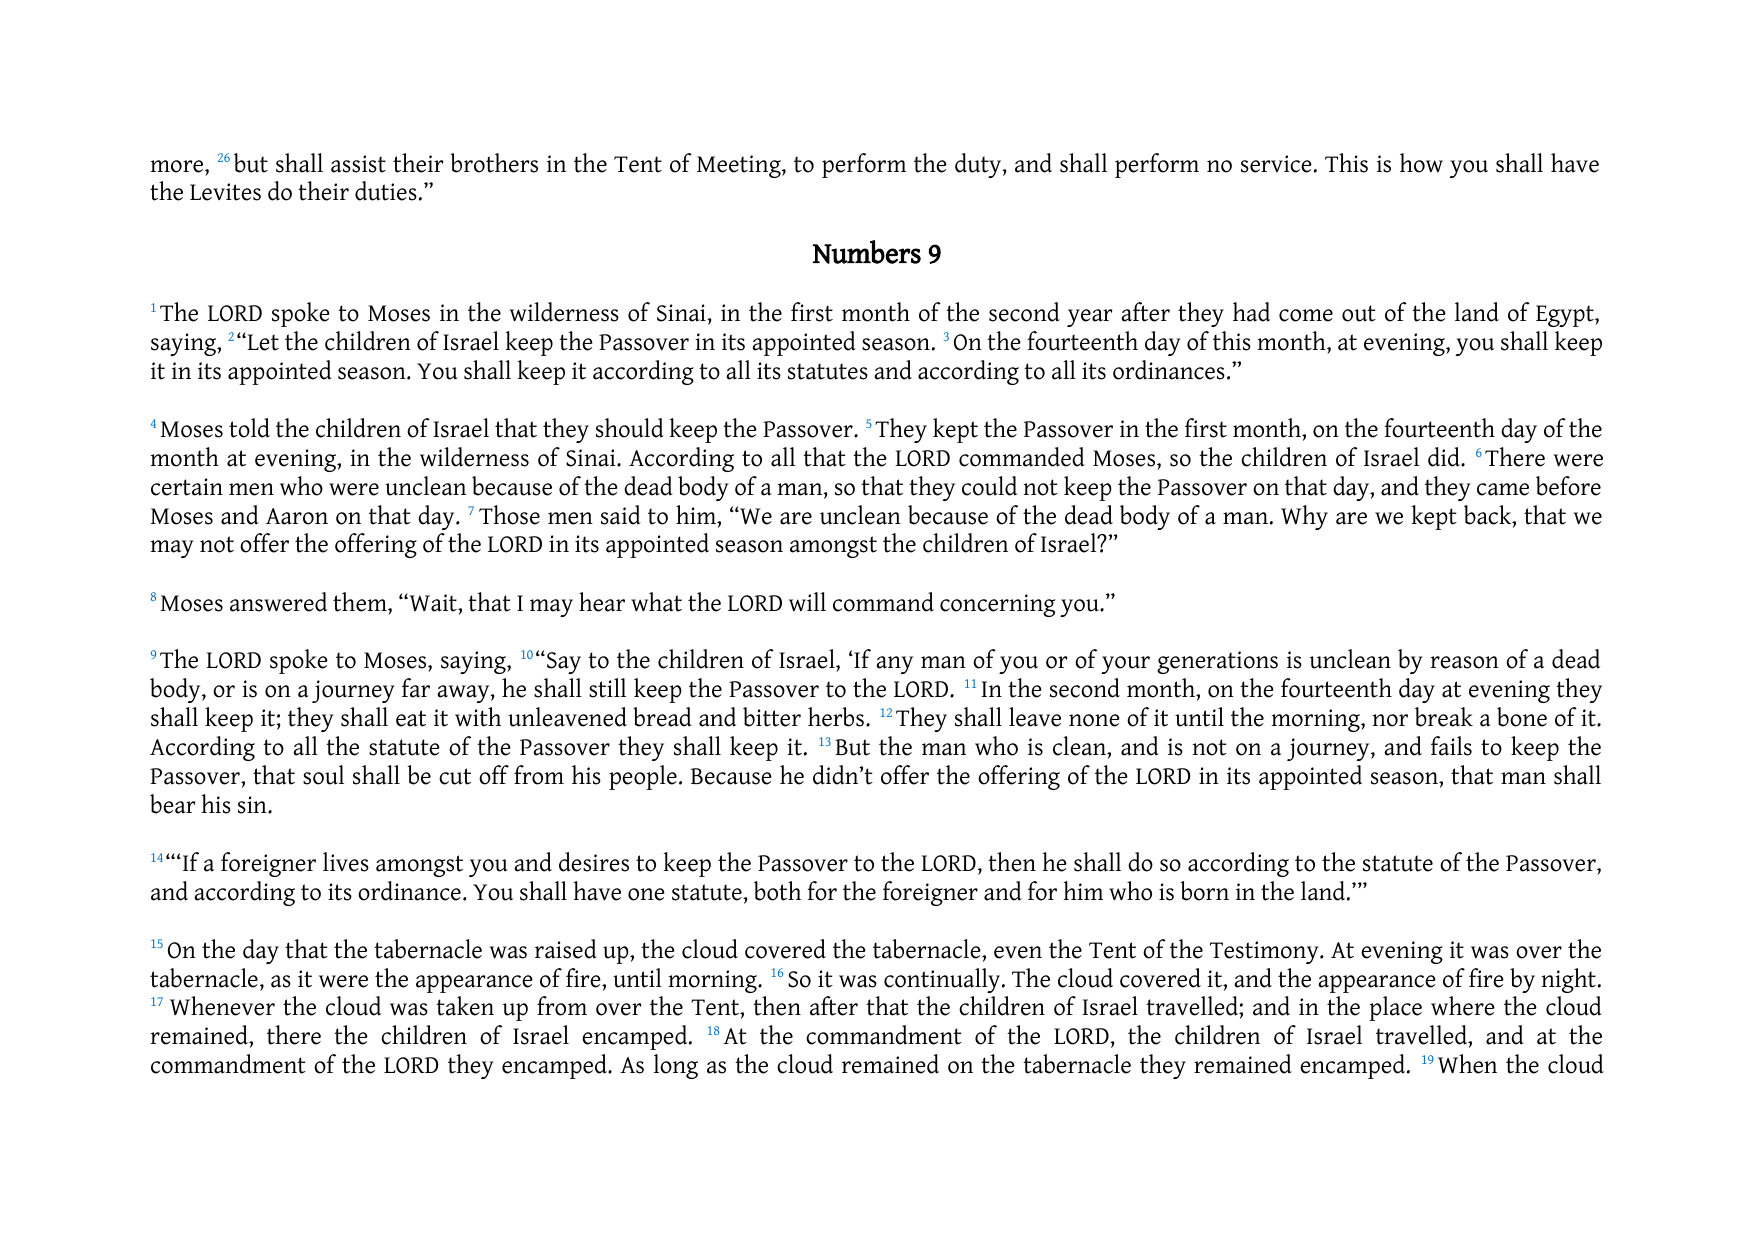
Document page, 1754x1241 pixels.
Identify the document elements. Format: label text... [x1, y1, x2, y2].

text more, 26 but shall assist their brothers in the Tent of Meeting, to perform the duty, and shall perform no service. This is how you shall have the Levites do their duties.” [150, 150, 1604, 208]
text 8 Moses answered them, “Wait, that I may hear what the LORD will command concerning you.” [150, 589, 1604, 618]
text Numbers 9 [150, 237, 1604, 271]
text 14 “‘If a foreigner lives amongst you and desires to keep the Passover to the LORD, then he shall do so according to the statute of the Passover, and according to its ordinance. You shall have one statute, both for the foreigner and for him who is born in the land.’” [150, 849, 1604, 907]
text 9 The LORD spoke to Moses, saying, 10 “Say to the children of Israel, ‘If any man of you or of your generations is unclean by reason of a dead body, or is on a journey far away, he shall still keep the Passover to the LORD. 11 In the second month, on the fourteenth day at evening they shall keep it; they shall eat it with unleavened bread and bitter herbs. 12 They shall leave none of it until the morning, nor break a bone of it. According to all the statute of the Passover they shall keep it. 13 But the man who is clean, and is not on a journey, and fails to keep the Passover, that soul shall be cut off from his people. Because he didn’t offer the offering of the LORD in its appointed season, that man shall bear his sin. [150, 647, 1604, 820]
text 1 The LORD spoke to Moses in the wilderness of Sinai, in the first month of the second year after they had come out of the land of Egypt, saying, 2 “Let the children of Israel keep the Passover in its appointed season. 3 On the fourteenth day of this month, at evening, you shall keep it in its appointed season. You shall keep it according to all its statutes and according to all its ordinances.” [150, 300, 1604, 386]
text 15 On the day that the tabernacle was raised up, the cloud covered the tabernacle, even the Tent of the Testimony. At evening it was over the tabernacle, as it were the appearance of fire, until morning. 16 So it was continually. The cloud covered it, and the appearance of fire by night. 17 Whenever the cloud was taken up from over the Tent, then after that the children of Israel travelled; and in the place where the cloud remained, there the children of Israel encamped. 18 At the commandment of the LORD, the children of Israel travelled, and at the commandment of the LORD they encamped. As long as the cloud remained on the tabernacle they remained encamped. 19 When the cloud [150, 936, 1604, 1080]
text 4 Moses told the children of Israel that they should keep the Passover. 5 They kept the Passover in the first month, on the fourteenth day of the month at evening, in the wilderness of Sinai. According to all that the LORD commanded Moses, so the children of Israel did. 6 There were certain men who were unclean because of the dead body of a man, so that they could not keep the Passover on that day, and they came before Moses and Aaron on that day. 7 Those men said to him, “We are unclean because of the dead body of a man. Why are we kept back, that we may not offer the offering of the LORD in its appointed season amongst the children of Israel?” [150, 416, 1604, 560]
